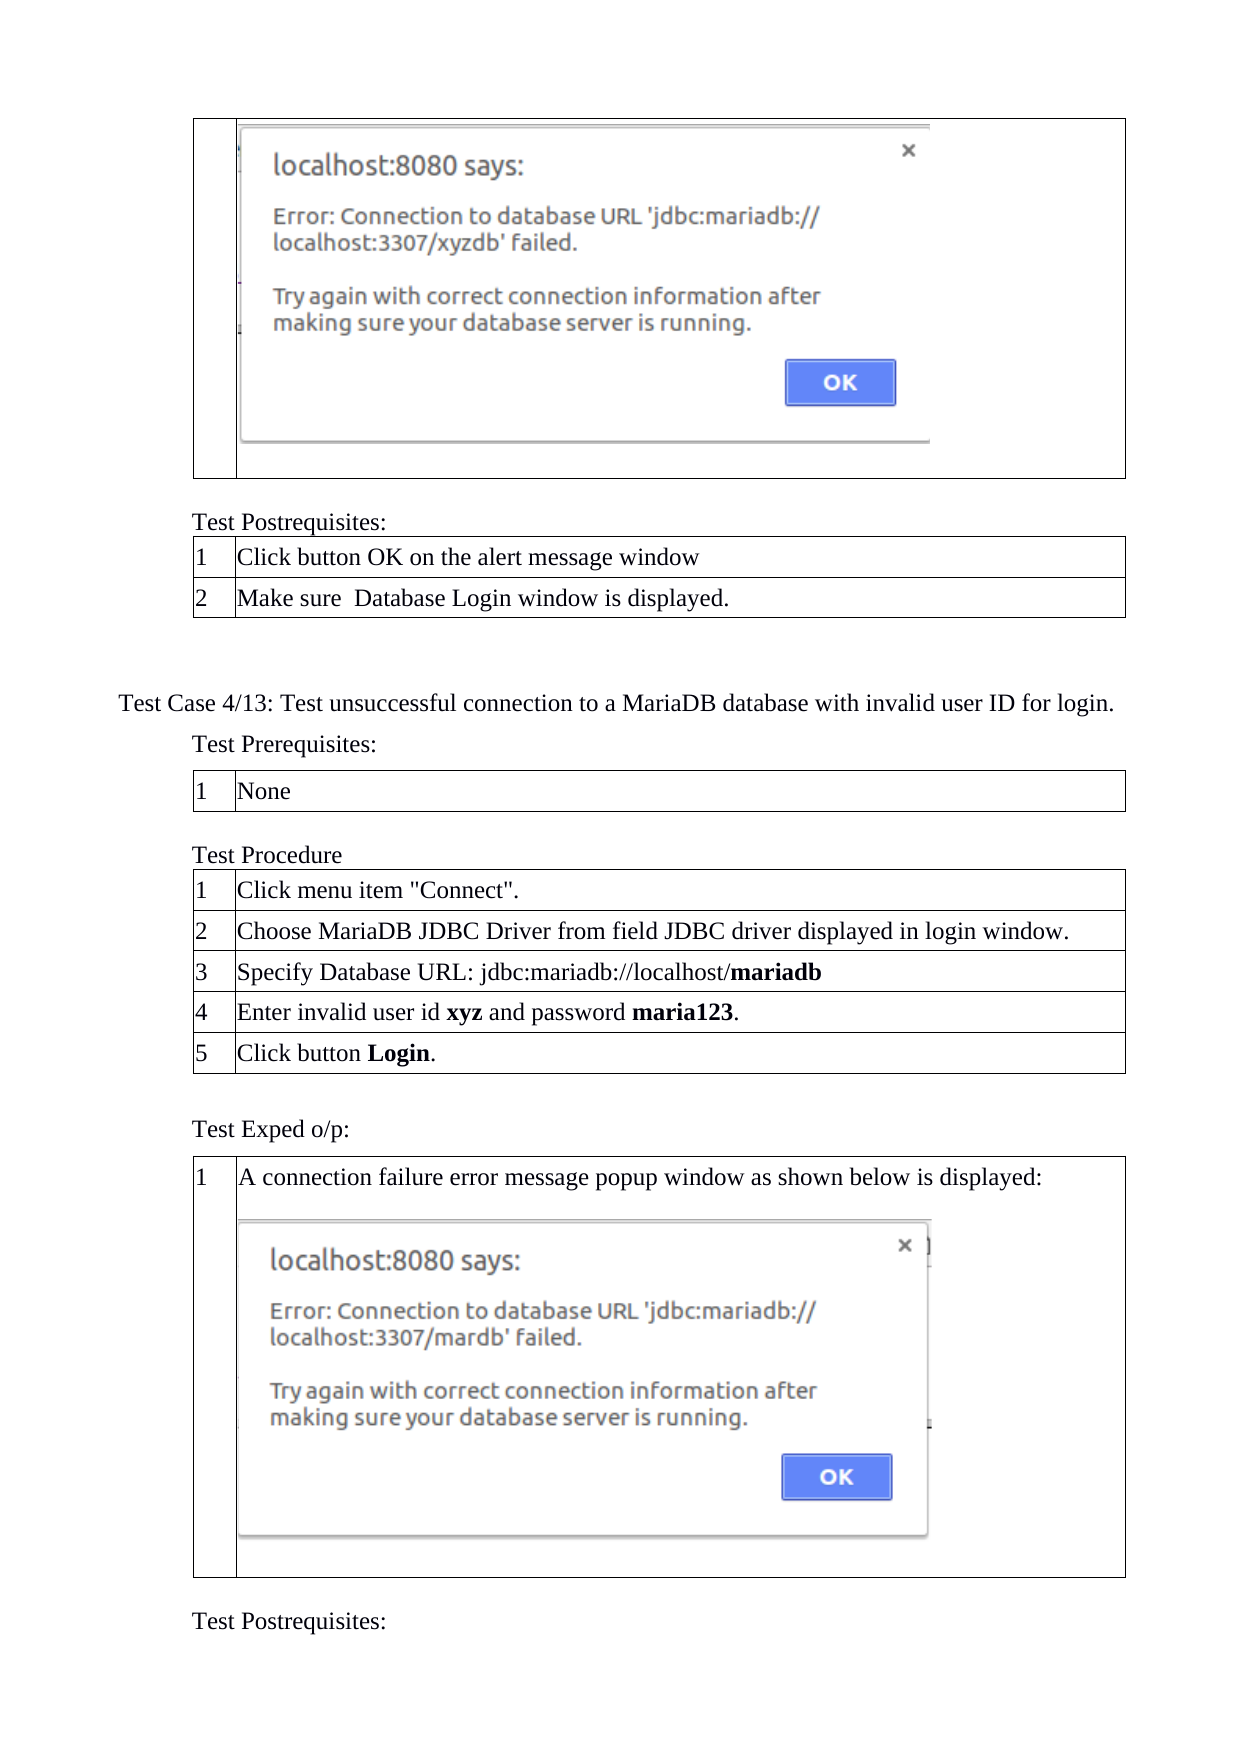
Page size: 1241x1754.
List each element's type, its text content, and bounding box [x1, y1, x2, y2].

text Test Case 4/13: Test unsuccessful connection to a MariaDB database with invalid user ID for login. [118, 688, 1122, 716]
table_header None [236, 771, 1125, 811]
text Test Exped o/p: [118, 1114, 1122, 1143]
table_cell Specify Database URL: jdbc:mariadb://localhost/mariadb [236, 951, 1125, 991]
table_header [237, 119, 1125, 478]
table_cell 2 [194, 578, 235, 617]
table_header 1 [194, 870, 235, 909]
text Test Postrequisites: [118, 507, 1122, 536]
text Test Prerequisites: [118, 729, 1122, 758]
table_cell Enter invalid user id xyz and password maria123. [236, 992, 1125, 1032]
table_cell Choose MariaDB JDBC Driver from field JDBC driver displayed in login window. [236, 911, 1125, 950]
picture [237, 1219, 932, 1543]
picture [237, 124, 930, 444]
text Test Procedure [118, 840, 1122, 869]
table_cell 4 [194, 992, 235, 1032]
table_cell 3 [194, 951, 235, 991]
text Test Postrequisites: [118, 1606, 1122, 1635]
table_header 1 [194, 771, 235, 811]
table_header Click button OK on the alert message window [236, 537, 1125, 576]
table_header [194, 119, 236, 478]
table_cell Make sure Database Login window is displayed. [236, 578, 1125, 617]
table_header 1 [194, 537, 235, 576]
table_cell 5 [194, 1033, 235, 1072]
table_cell Click button Login. [236, 1033, 1125, 1072]
table_header A connection failure error message popup window as shown below is displayed: [237, 1157, 1125, 1577]
table_header Click menu item "Connect". [236, 870, 1125, 909]
table_header 1 [194, 1157, 236, 1577]
table_cell 2 [194, 911, 235, 950]
